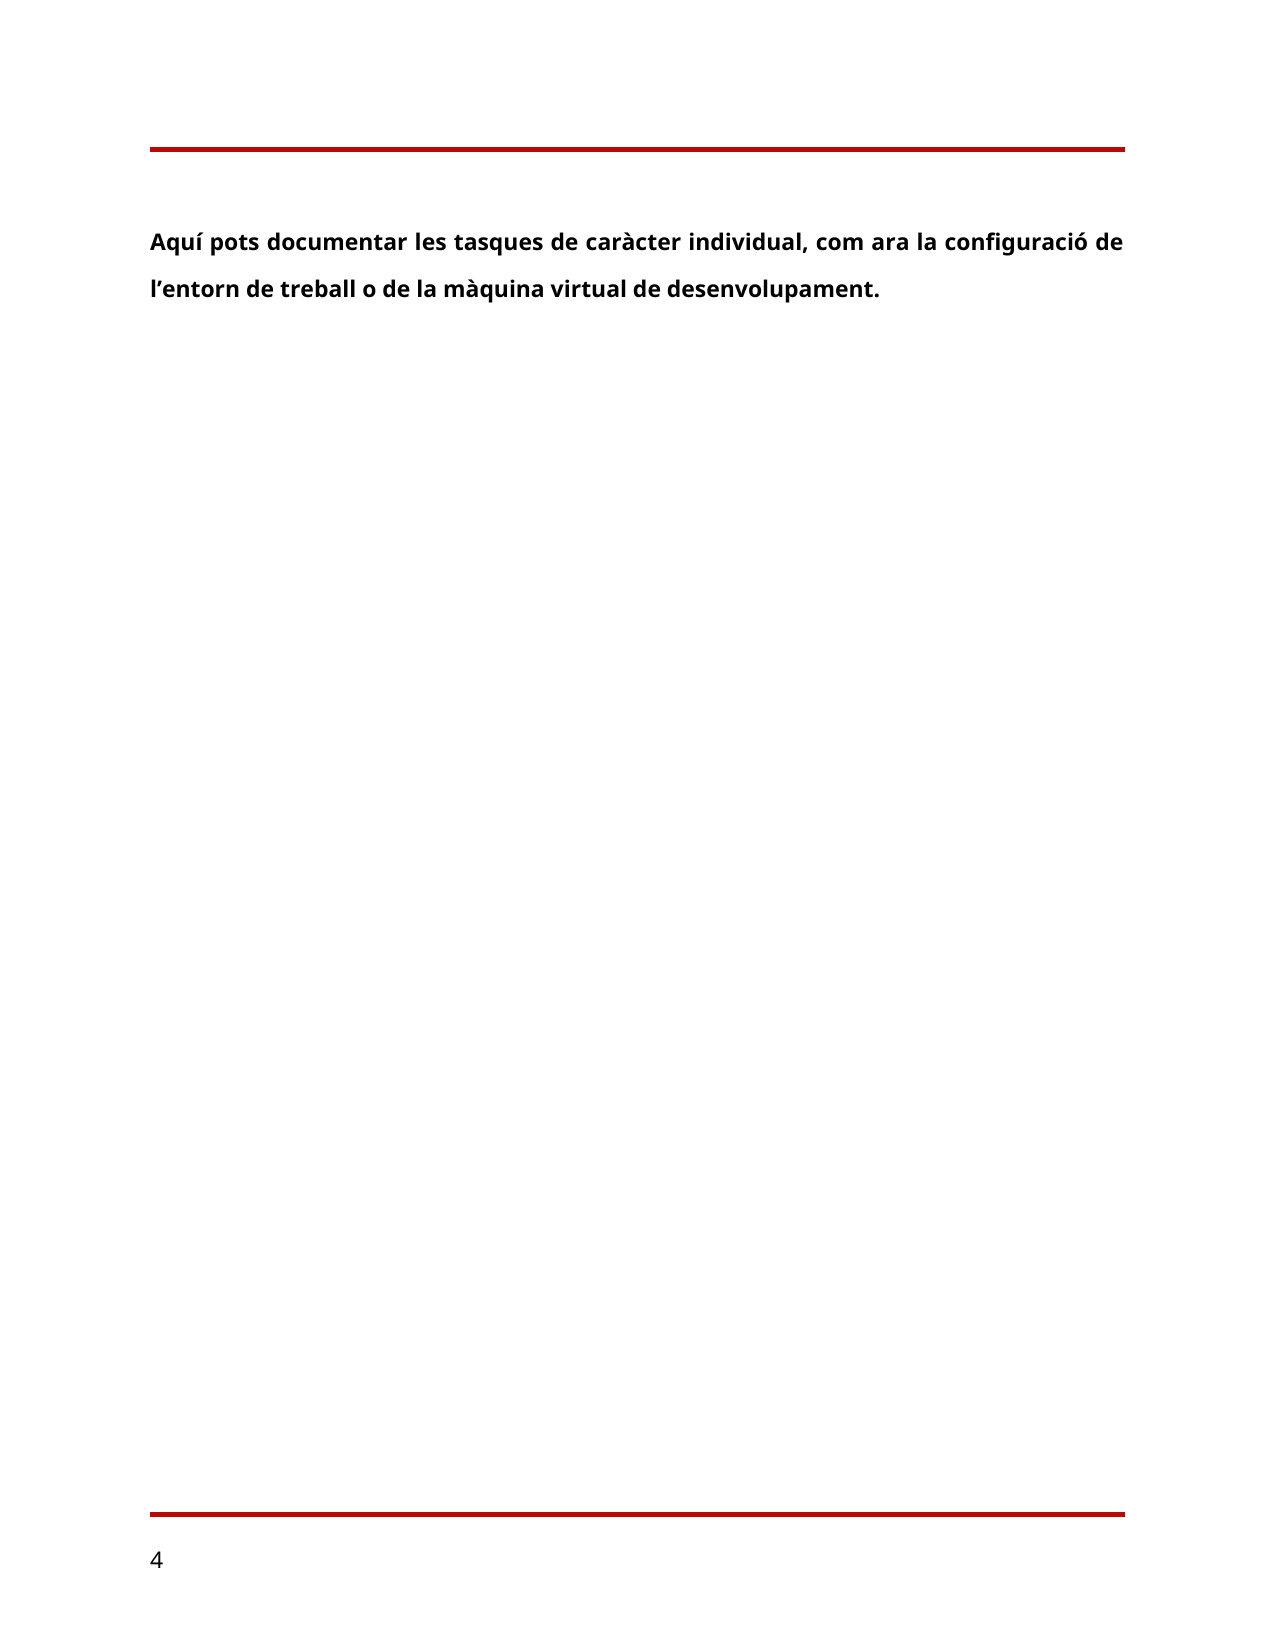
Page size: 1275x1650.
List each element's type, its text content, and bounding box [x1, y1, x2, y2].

picture [150, 147, 1125, 152]
text Aquí pots documentar les tasques de caràcter individual, com ara la configuració de l’entorn de treball o de la màquina virtual de desenvolupament. [150, 226, 1125, 304]
picture [150, 1512, 1125, 1517]
